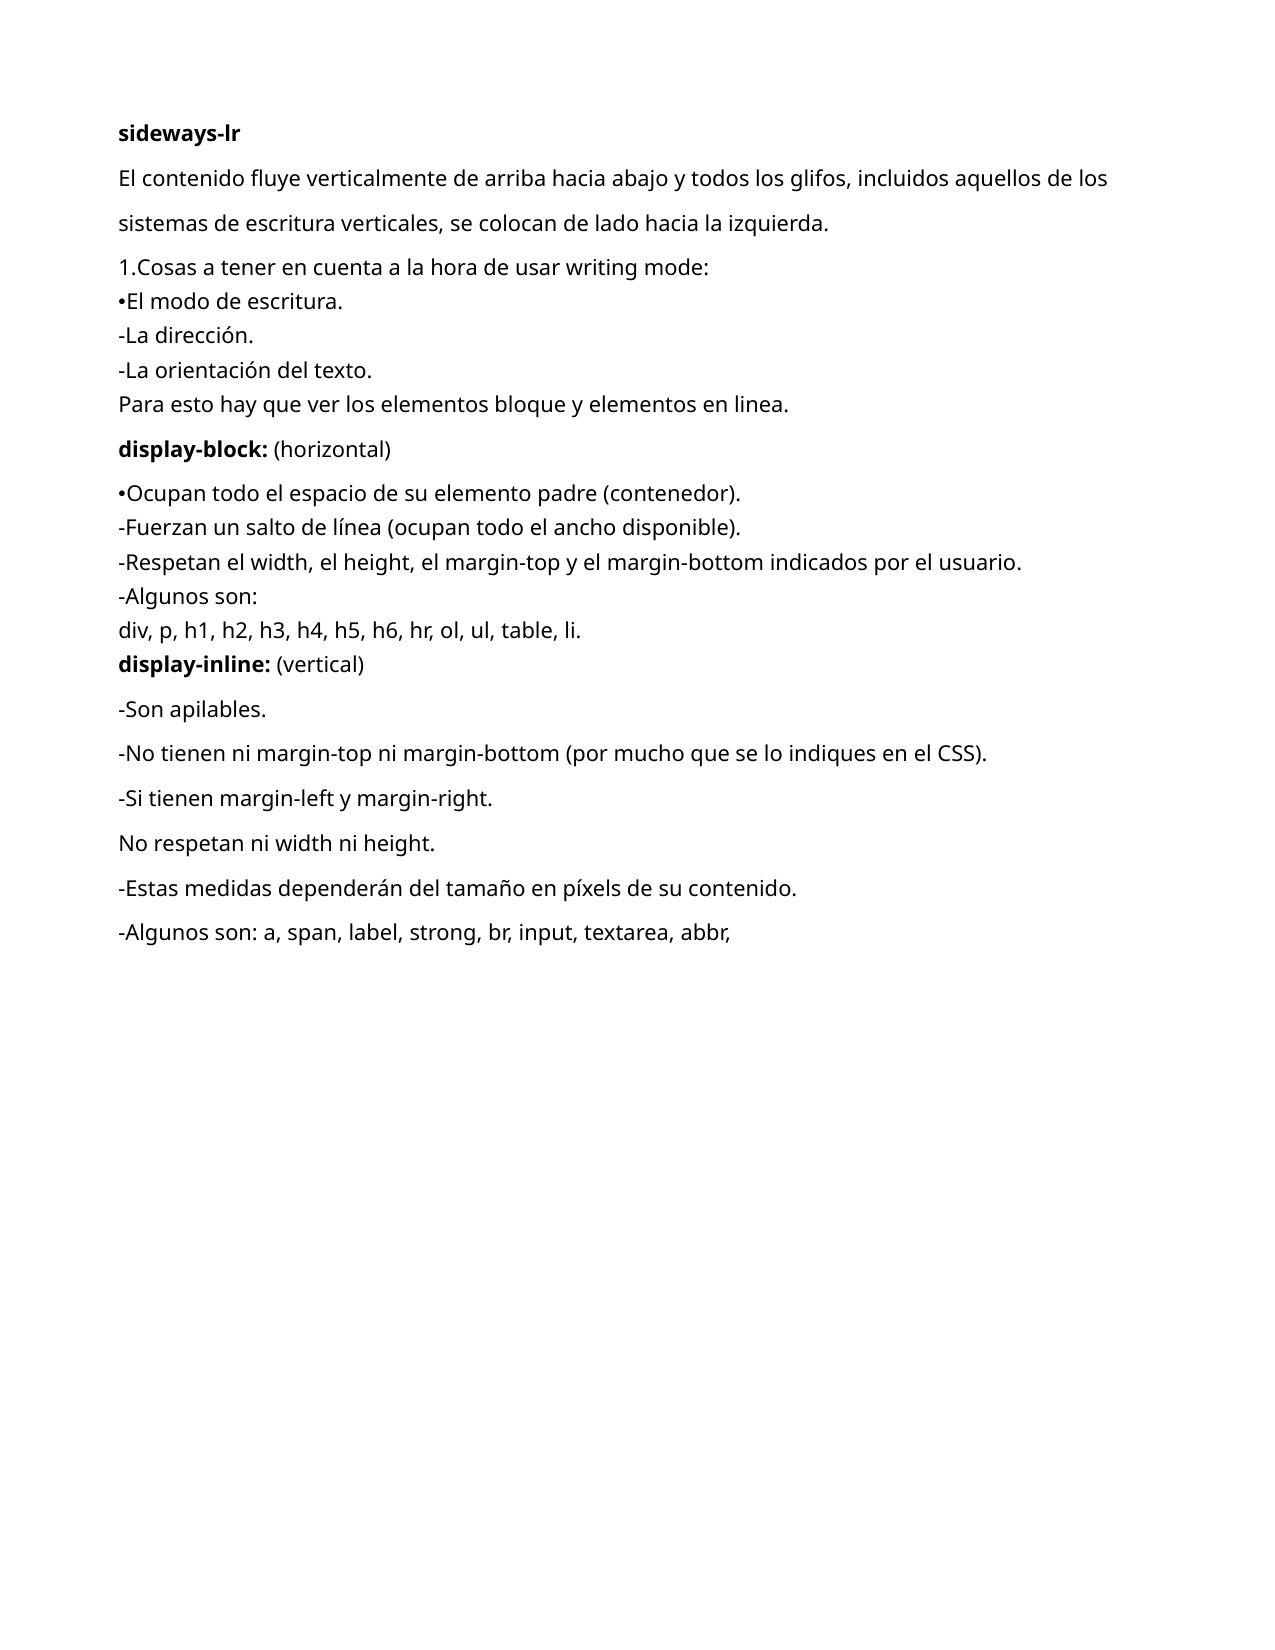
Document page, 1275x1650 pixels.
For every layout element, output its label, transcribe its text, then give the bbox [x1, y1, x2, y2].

text sideways-lr El contenido fluye verticalmente de arriba hacia abajo y todos los glifos, incluidos aquellos de los sistemas de escritura verticales, se colocan de lado hacia la izquierda. [118, 118, 1157, 237]
text Para esto hay que ver los elementos bloque y elementos en linea. [118, 389, 1157, 419]
list El modo de escritura. -La dirección. -La orientación del texto. [118, 286, 1157, 384]
text display-block: (horizontal) [118, 433, 1157, 463]
text display-inline: (vertical) -Son apilables. -No tienen ni margin-top ni margin-bottom (por mucho que se lo indiques en el CSS). -Si tienen margin-left y margin-right. No respetan ni width ni height. -Estas medidas dependerán del tamaño en píxels de su contenido. -Algunos son: a, span, label, strong, br, input, textarea, abbr, [118, 649, 1157, 947]
list Ocupan todo el espacio de su elemento padre (contenedor). -Fuerzan un salto de línea (ocupan todo el ancho disponible). -Respetan el width, el height, el margin-top y el margin-bottom indicados por el usuario. -Algunos son: div, p, h1, h2, h3, h4, h5, h6, hr, ol, ul, table, li. [118, 478, 1157, 645]
list Cosas a tener en cuenta a la hora de usar writing mode: [118, 252, 1157, 282]
